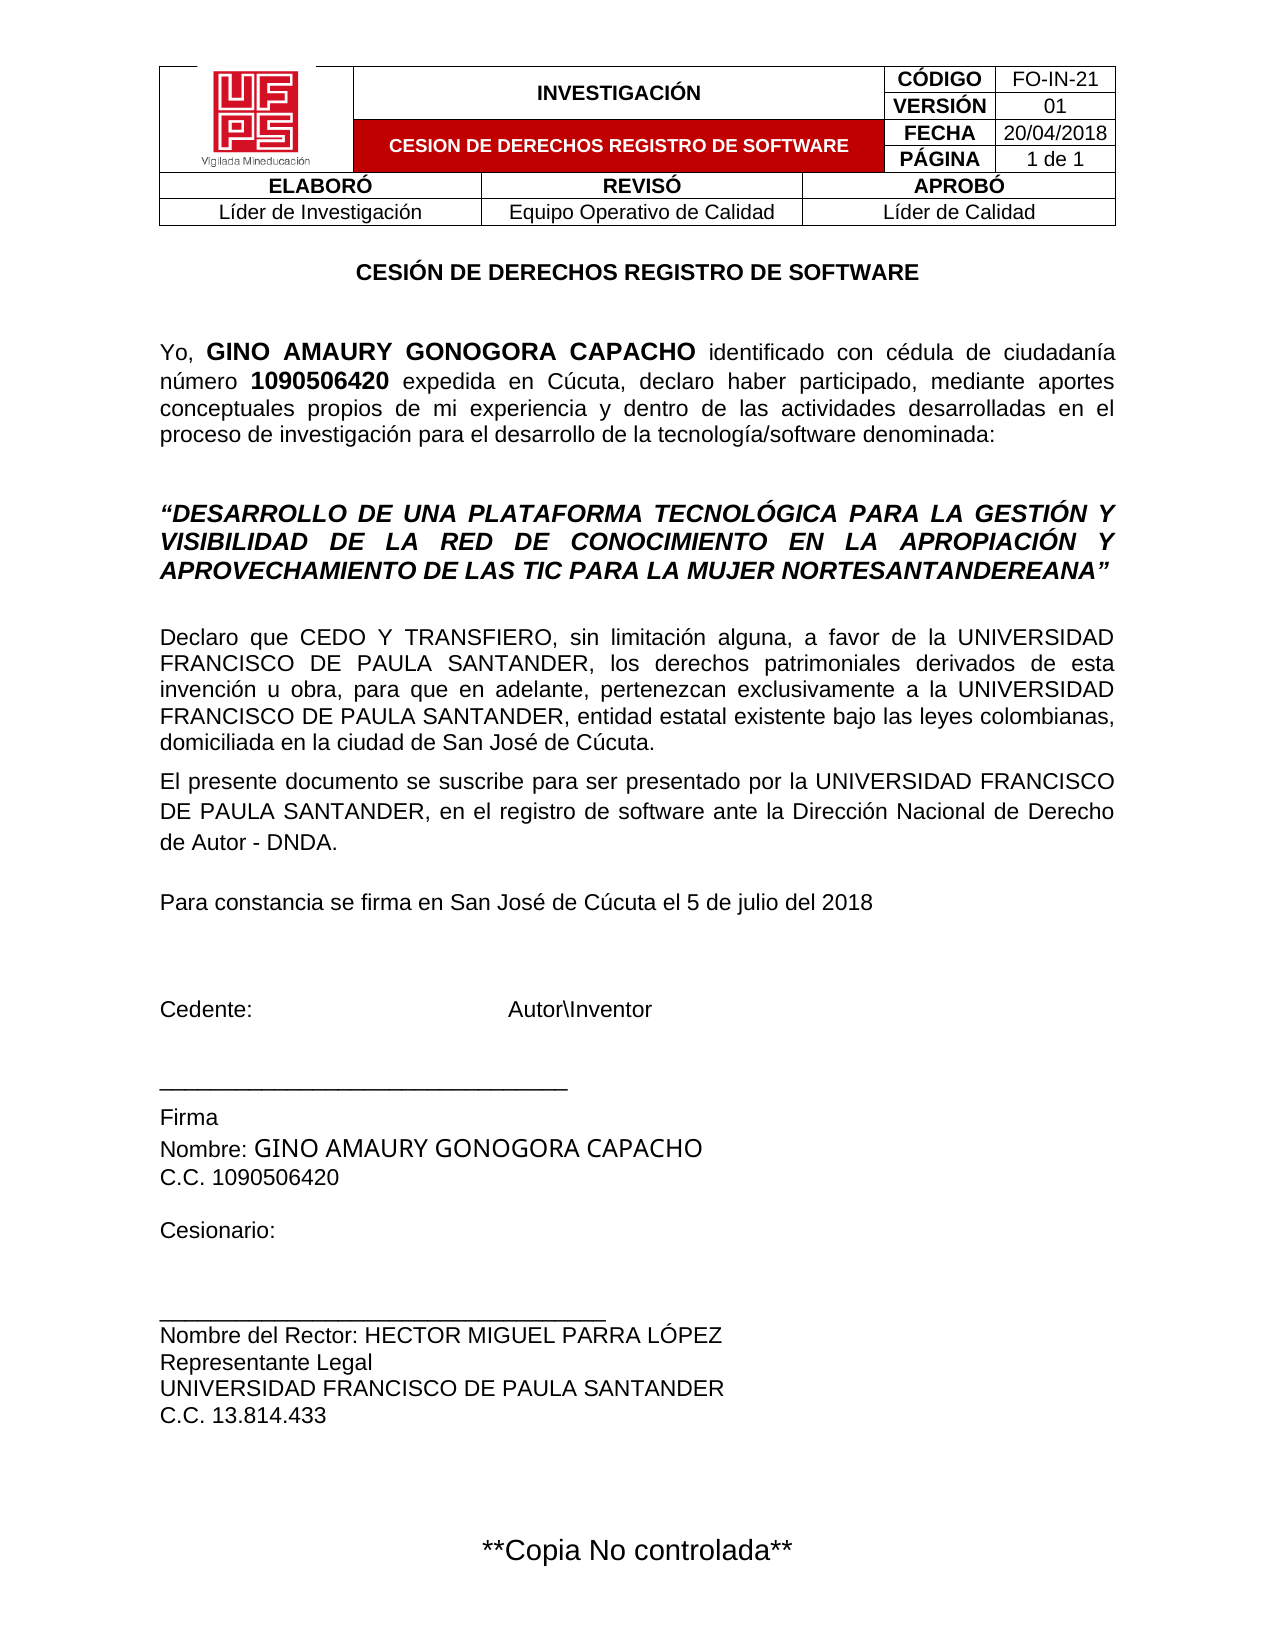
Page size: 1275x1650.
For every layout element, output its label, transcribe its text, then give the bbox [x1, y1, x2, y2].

text Firma [159, 1104, 1116, 1130]
text Cedente: Autor\Inventor [159, 996, 1116, 1022]
text Representante Legal [159, 1349, 1116, 1375]
text ___________________________________ [159, 1296, 1116, 1322]
text “DESARROLLO DE UNA PLATAFORMA TECNOLÓGICA PARA LA GESTIÓN Y VISIBILIDAD DE LA RED DE CONOCIMIENTO EN LA APROPIACIÓN Y APROVECHAMIENTO DE LAS TIC PARA LA MUJER NORTESANTANDEREANA” [159, 499, 1116, 585]
text Declaro que CEDO Y TRANSFIERO, sin limitación alguna, a favor de la UNIVERSIDAD FRANCISCO DE PAULA SANTANDER, los derechos patrimoniales derivados de esta invención u obra, para que en adelante, pertenezcan exclusivamente a la UNIVERSIDAD FRANCISCO DE PAULA SANTANDER, entidad estatal existente bajo las leyes colombianas, domiciliada en la ciudad de San José de Cúcuta. [159, 624, 1116, 756]
text CESIÓN DE DERECHOS REGISTRO DE SOFTWARE [159, 259, 1116, 286]
text Yo, GINO AMAURY GONOGORA CAPACHO identificado con cédula de ciudadanía número 1090506420 expedida en Cúcuta, declaro haber participado, mediante aportes conceptuales propios de mi experiencia y dentro de las actividades desarrolladas en el proceso de investigación para el desarrollo de la tecnología/software denominada: [159, 337, 1116, 447]
text ________________________________ [159, 1065, 1116, 1091]
text Cesionario: [159, 1217, 1116, 1243]
text C.C. 1090506420 [159, 1164, 1116, 1191]
picture [197, 66, 316, 172]
text Nombre: GINO AMAURY GONOGORA CAPACHO [159, 1130, 1116, 1164]
text UNIVERSIDAD FRANCISCO DE PAULA SANTANDER [159, 1375, 1116, 1402]
text El presente documento se suscribe para ser presentado por la UNIVERSIDAD FRANCISCO DE PAULA SANTANDER, en el registro de software ante la Dirección Nacional de Derecho de Autor - DNDA. [159, 768, 1116, 855]
text C.C. 13.814.433 [159, 1402, 1116, 1428]
text Nombre del Rector: HECTOR MIGUEL PARRA LÓPEZ [159, 1322, 1116, 1349]
text Para constancia se firma en San José de Cúcuta el 5 de julio del 2018 [159, 889, 1116, 915]
